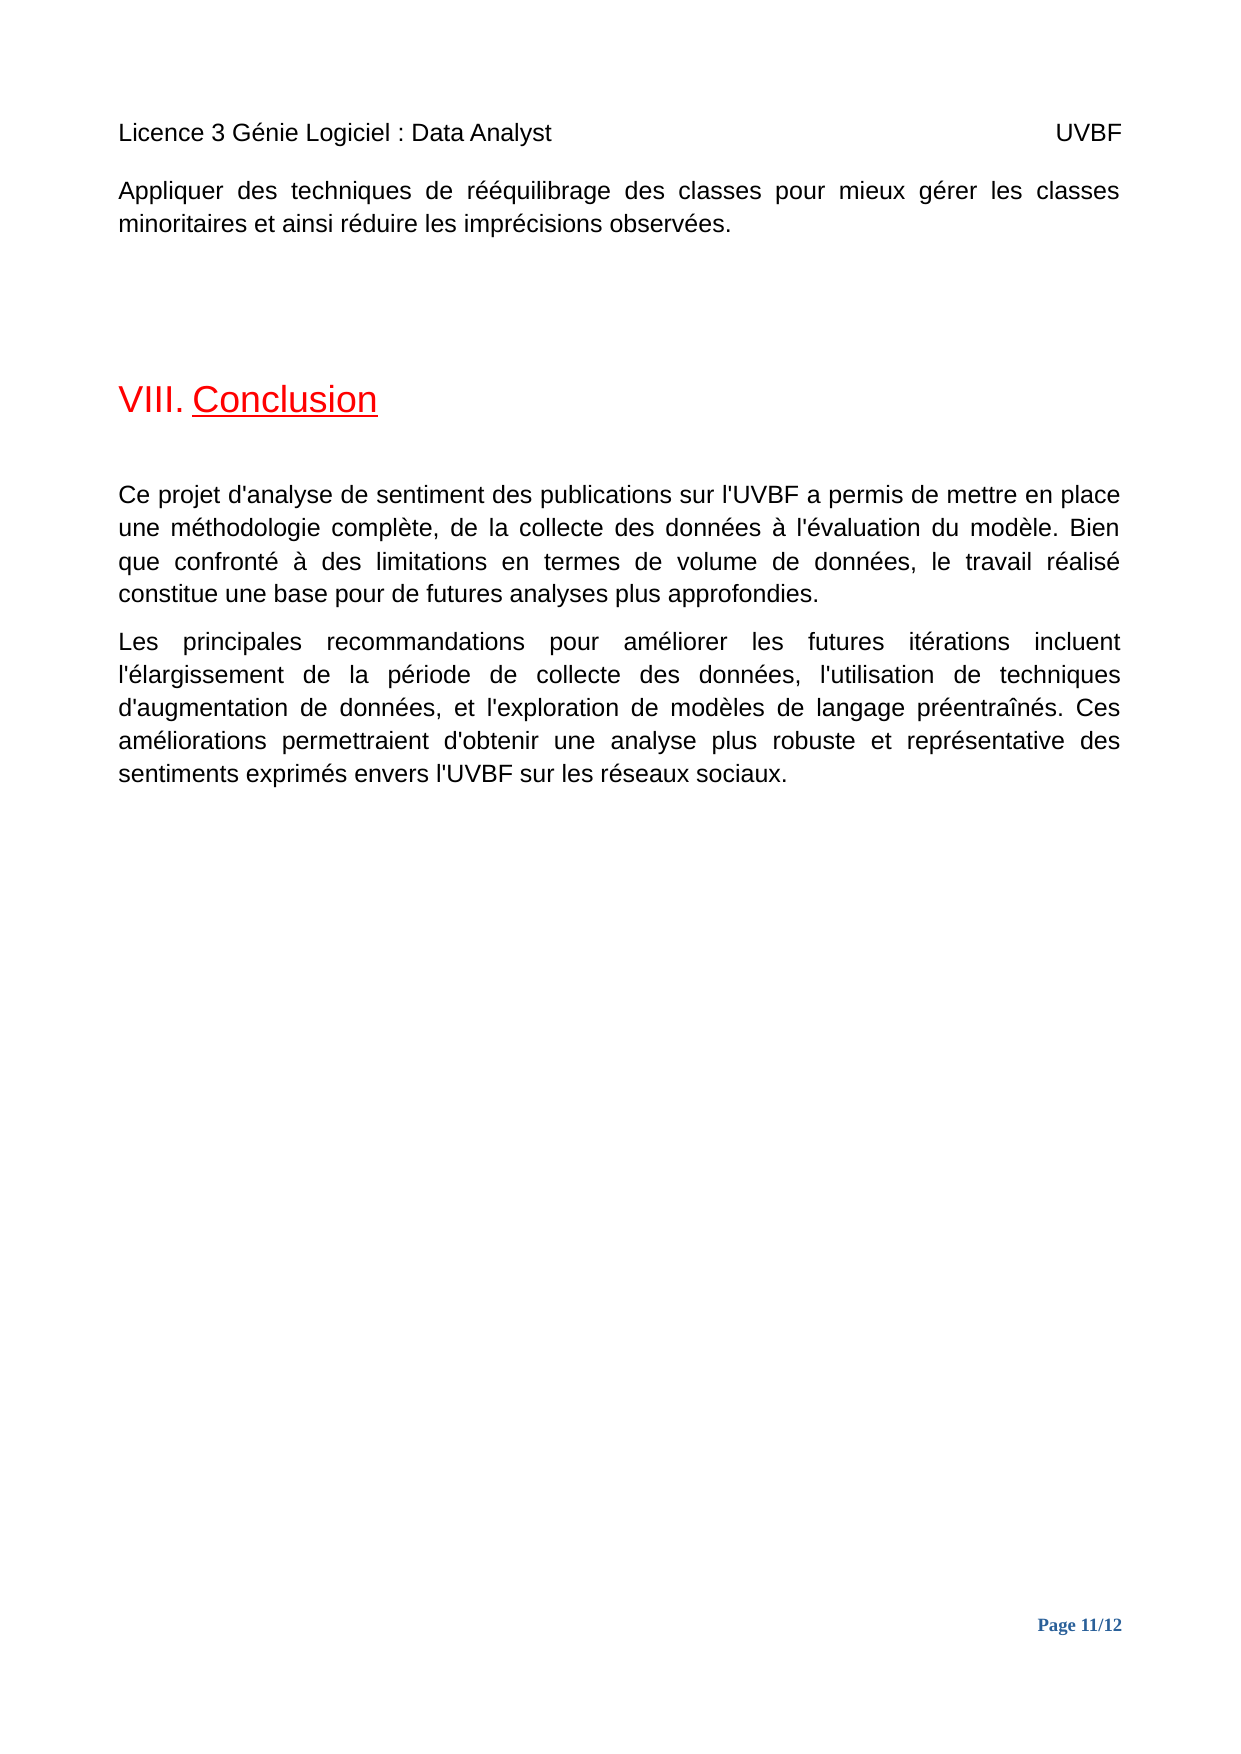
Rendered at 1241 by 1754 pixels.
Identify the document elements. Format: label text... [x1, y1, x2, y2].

text Les principales recommandations pour améliorer les futures itérations incluent l'élargissement de la période de collecte des données, l'utilisation de techniques d'augmentation de données, et l'exploration de modèles de langage préentraînés. Ces améliorations permettraient d'obtenir une analyse plus robuste et représentative des sentiments exprimés envers l'UVBF sur les réseaux sociaux. [118, 627, 1122, 788]
text Appliquer des techniques de rééquilibrage des classes pour mieux gérer les classes minoritaires et ainsi réduire les imprécisions observées. [118, 176, 1122, 238]
text Ce projet d'analyse de sentiment des publications sur l'UVBF a permis de mettre en place une méthodologie complète, de la collecte des données à l'évaluation du modèle. Bien que confronté à des limitations en termes de volume de données, le travail réalisé constitue une base pour de futures analyses plus approfondies. [118, 480, 1122, 608]
subtitle Conclusion [118, 377, 1122, 420]
